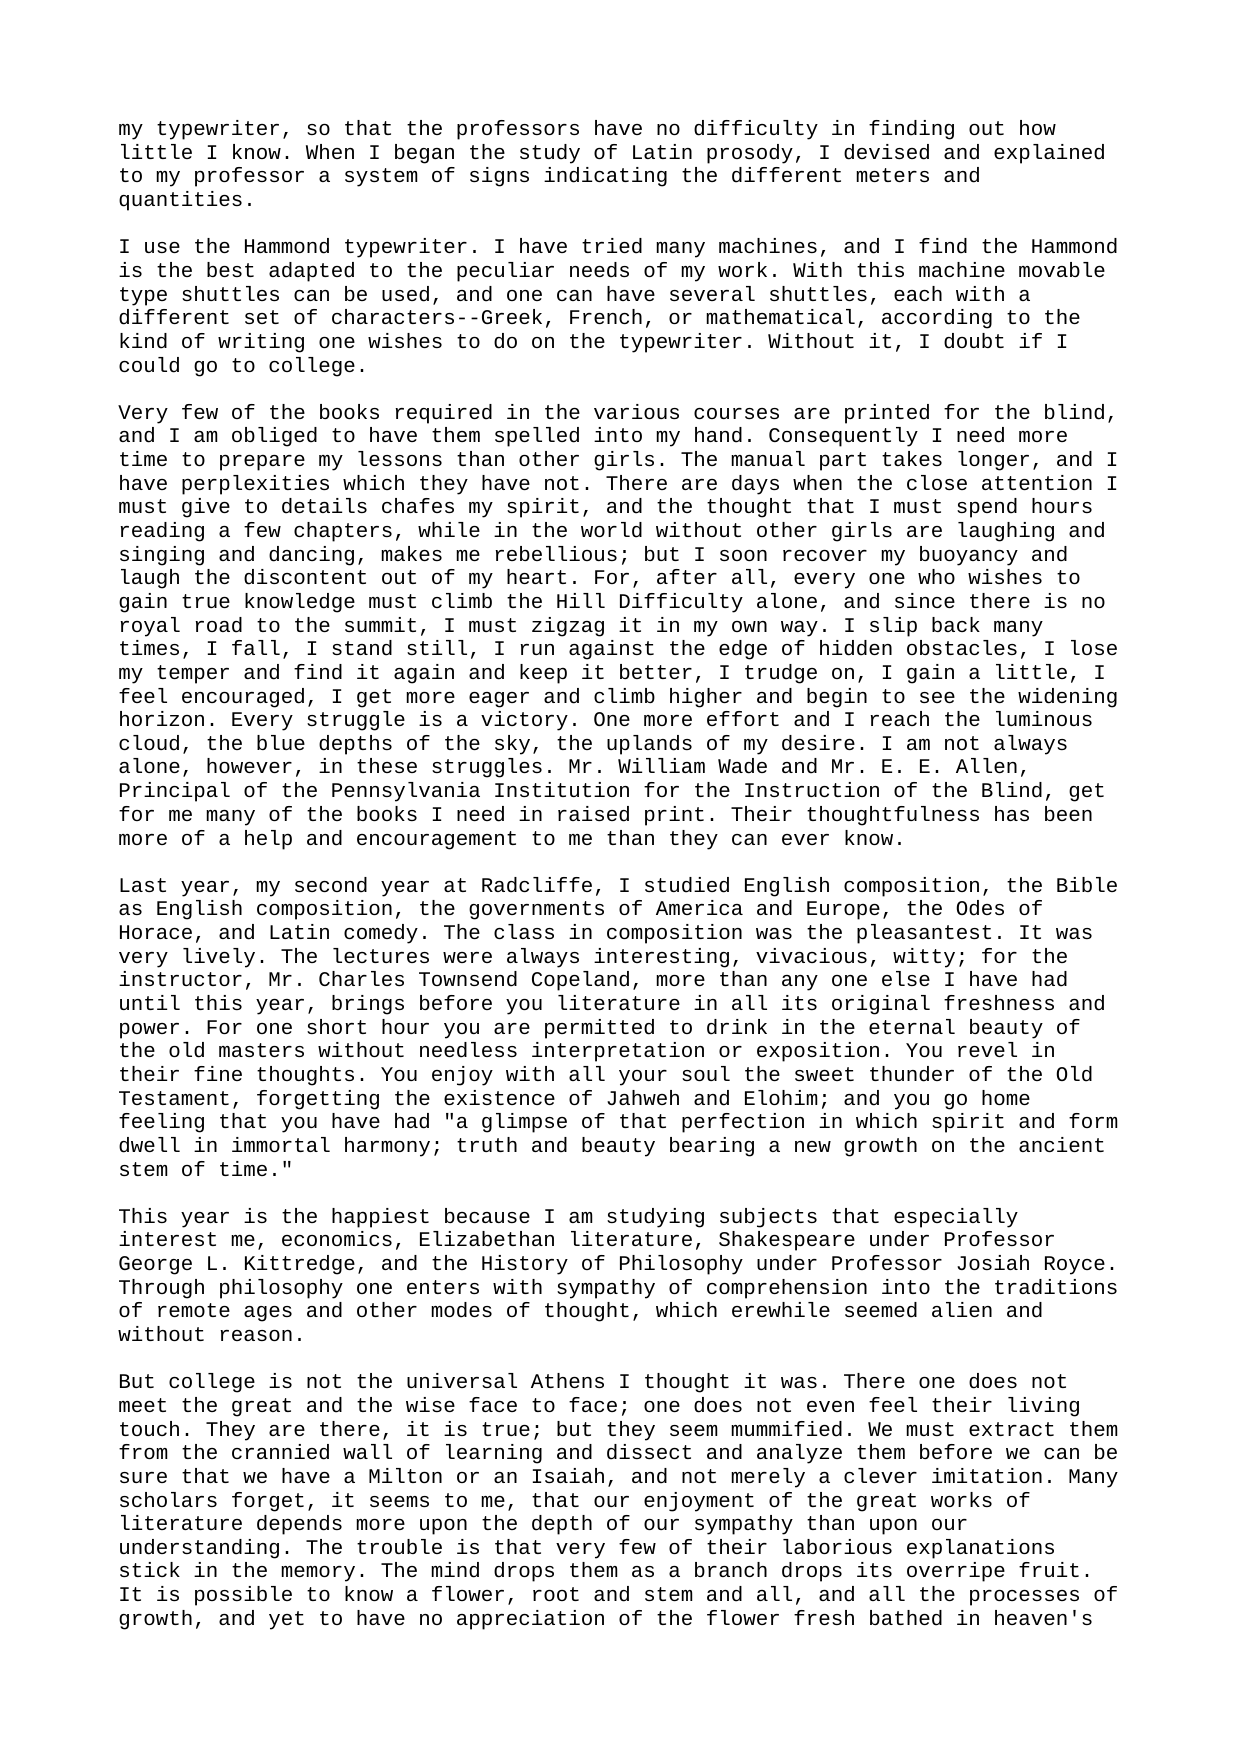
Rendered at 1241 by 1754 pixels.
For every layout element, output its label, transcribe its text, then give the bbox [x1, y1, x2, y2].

text This year is the happiest because I am studying subjects that especially interest me, economics, Elizabethan literature, Shakespeare under Professor George L. Kittredge, and the History of Philosophy under Professor Josiah Royce. Through philosophy one enters with sympathy of comprehension into the traditions of remote ages and other modes of thought, which erewhile seemed alien and without reason. [118, 1206, 1122, 1348]
text I use the Hammond typewriter. I have tried many machines, and I find the Hammond is the best adapted to the peculiar needs of my work. With this machine movable type shuttles can be used, and one can have several shuttles, each with a different set of characters--Greek, French, or mathematical, according to the kind of writing one wishes to do on the typewriter. Without it, I doubt if I could go to college. [118, 236, 1122, 378]
text But college is not the universal Athens I thought it was. There one does not meet the great and the wise face to face; one does not even feel their living touch. They are there, it is true; but they seem mummified. We must extract them from the crannied wall of learning and dissect and analyze them before we can be sure that we have a Milton or an Isaiah, and not merely a clever imitation. Many scholars forget, it seems to me, that our enjoyment of the great works of literature depends more upon the depth of our sympathy than upon our understanding. The trouble is that very few of their laborious explanations stick in the memory. The mind drops them as a branch drops its overripe fruit. It is possible to know a flower, root and stem and all, and all the processes of growth, and yet to have no appreciation of the flower fresh bathed in heaven's [118, 1371, 1122, 1631]
text my typewriter, so that the professors have no difficulty in finding out how little I know. When I began the study of Latin prosody, I devised and explained to my professor a system of signs indicating the different meters and quantities. [118, 118, 1122, 213]
text Last year, my second year at Radcliffe, I studied English composition, the Bible as English composition, the governments of America and Europe, the Odes of Horace, and Latin comedy. The class in composition was the pleasantest. It was very lively. The lectures were always interesting, vivacious, witty; for the instructor, Mr. Charles Townsend Copeland, more than any one else I have had until this year, brings before you literature in all its original freshness and power. For one short hour you are permitted to drink in the eternal beauty of the old masters without needless interpretation or exposition. You revel in their fine thoughts. You enjoy with all your soul the sweet thunder of the Old Testament, forgetting the existence of Jahweh and Elohim; and you go home feeling that you have had "a glimpse of that perfection in which spirit and form dwell in immortal harmony; truth and beauty bearing a new growth on the ancient stem of time." [118, 875, 1122, 1182]
text Very few of the books required in the various courses are printed for the blind, and I am obliged to have them spelled into my hand. Consequently I need more time to prepare my lessons than other girls. The manual part takes longer, and I have perplexities which they have not. There are days when the close attention I must give to details chafes my spirit, and the thought that I must spend hours reading a few chapters, while in the world without other girls are laughing and singing and dancing, makes me rebellious; but I soon recover my buoyancy and laugh the discontent out of my heart. For, after all, every one who wishes to gain true knowledge must climb the Hill Difficulty alone, and since there is no royal road to the summit, I must zigzag it in my own way. I slip back many times, I fall, I stand still, I run against the edge of hidden obstacles, I lose my temper and find it again and keep it better, I trudge on, I gain a little, I feel encouraged, I get more eager and climb higher and begin to see the widening horizon. Every struggle is a victory. One more effort and I reach the luminous cloud, the blue depths of the sky, the uplands of my desire. I am not always alone, however, in these struggles. Mr. William Wade and Mr. E. E. Allen, Principal of the Pennsylvania Institution for the Instruction of the Blind, get for me many of the books I need in raised print. Their thoughtfulness has been more of a help and encouragement to me than they can ever know. [118, 402, 1122, 851]
